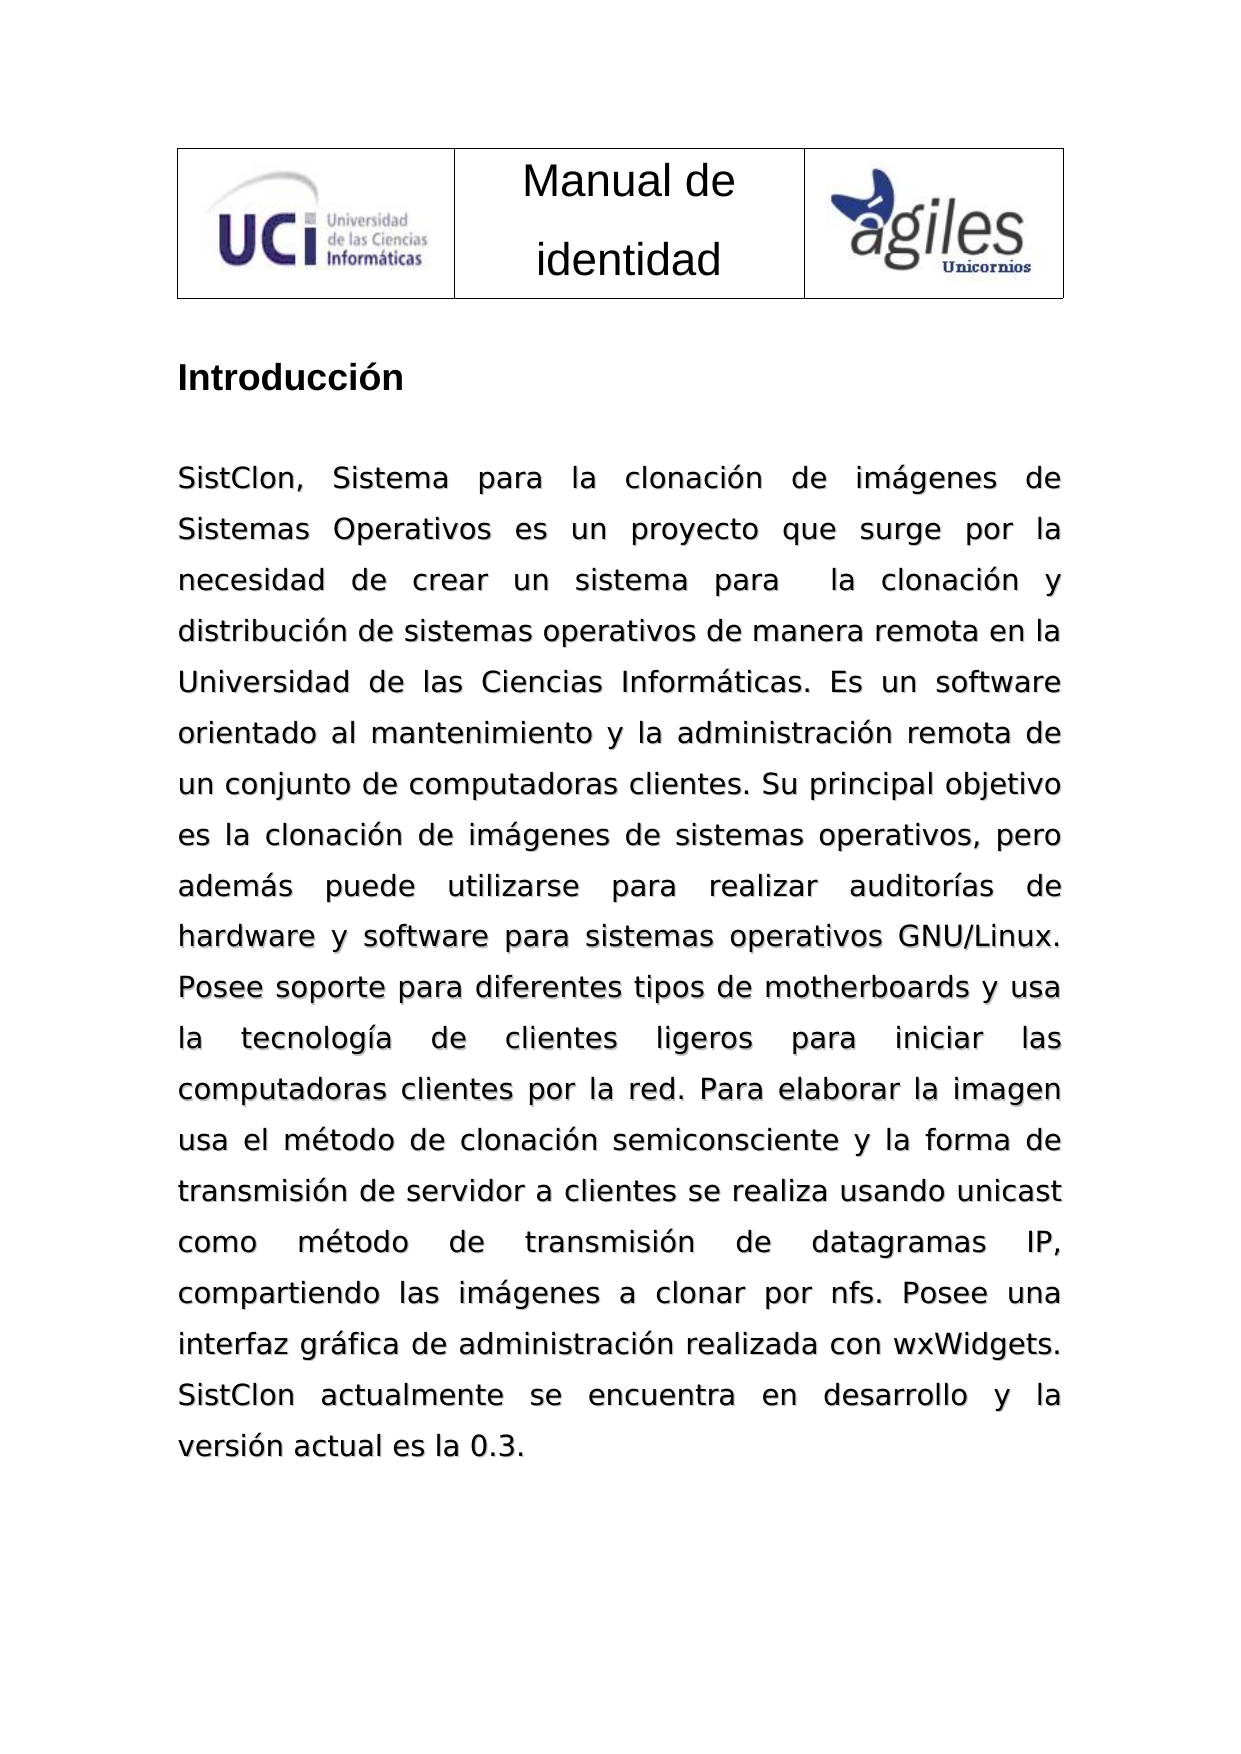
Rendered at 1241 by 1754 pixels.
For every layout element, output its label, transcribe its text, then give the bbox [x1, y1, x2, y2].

text SistClon, Sistema para la clonación de imágenes de Sistemas Operativos es un proyecto que surge por la necesidad de crear un sistema para la clonación y distribución de sistemas operativos de manera remota en la Universidad de las Ciencias Informáticas. Es un software orientado al mantenimiento y la administración remota de un conjunto de computadoras clientes. Su principal objetivo es la clonación de imágenes de sistemas operativos, pero además puede utilizarse para realizar auditorías de hardware y software para sistemas operativos GNU/Linux. Posee soporte para diferentes tipos de motherboards y usa la tecnología de clientes ligeros para iniciar las computadoras clientes por la red. Para elaborar la imagen usa el método de clonación semiconsciente y la forma de transmisión de servidor a clientes se realiza usando unicast como método de transmisión de datagramas IP, compartiendo las imágenes a clonar por nfs. Posee una interfaz gráfica de administración realizada con wxWidgets. SistClon actualmente se encuentra en desarrollo y la versión actual es la 0.3. [177, 461, 1063, 1463]
picture [826, 162, 1043, 282]
subtitle Introducción [177, 356, 1063, 399]
picture [199, 162, 435, 284]
